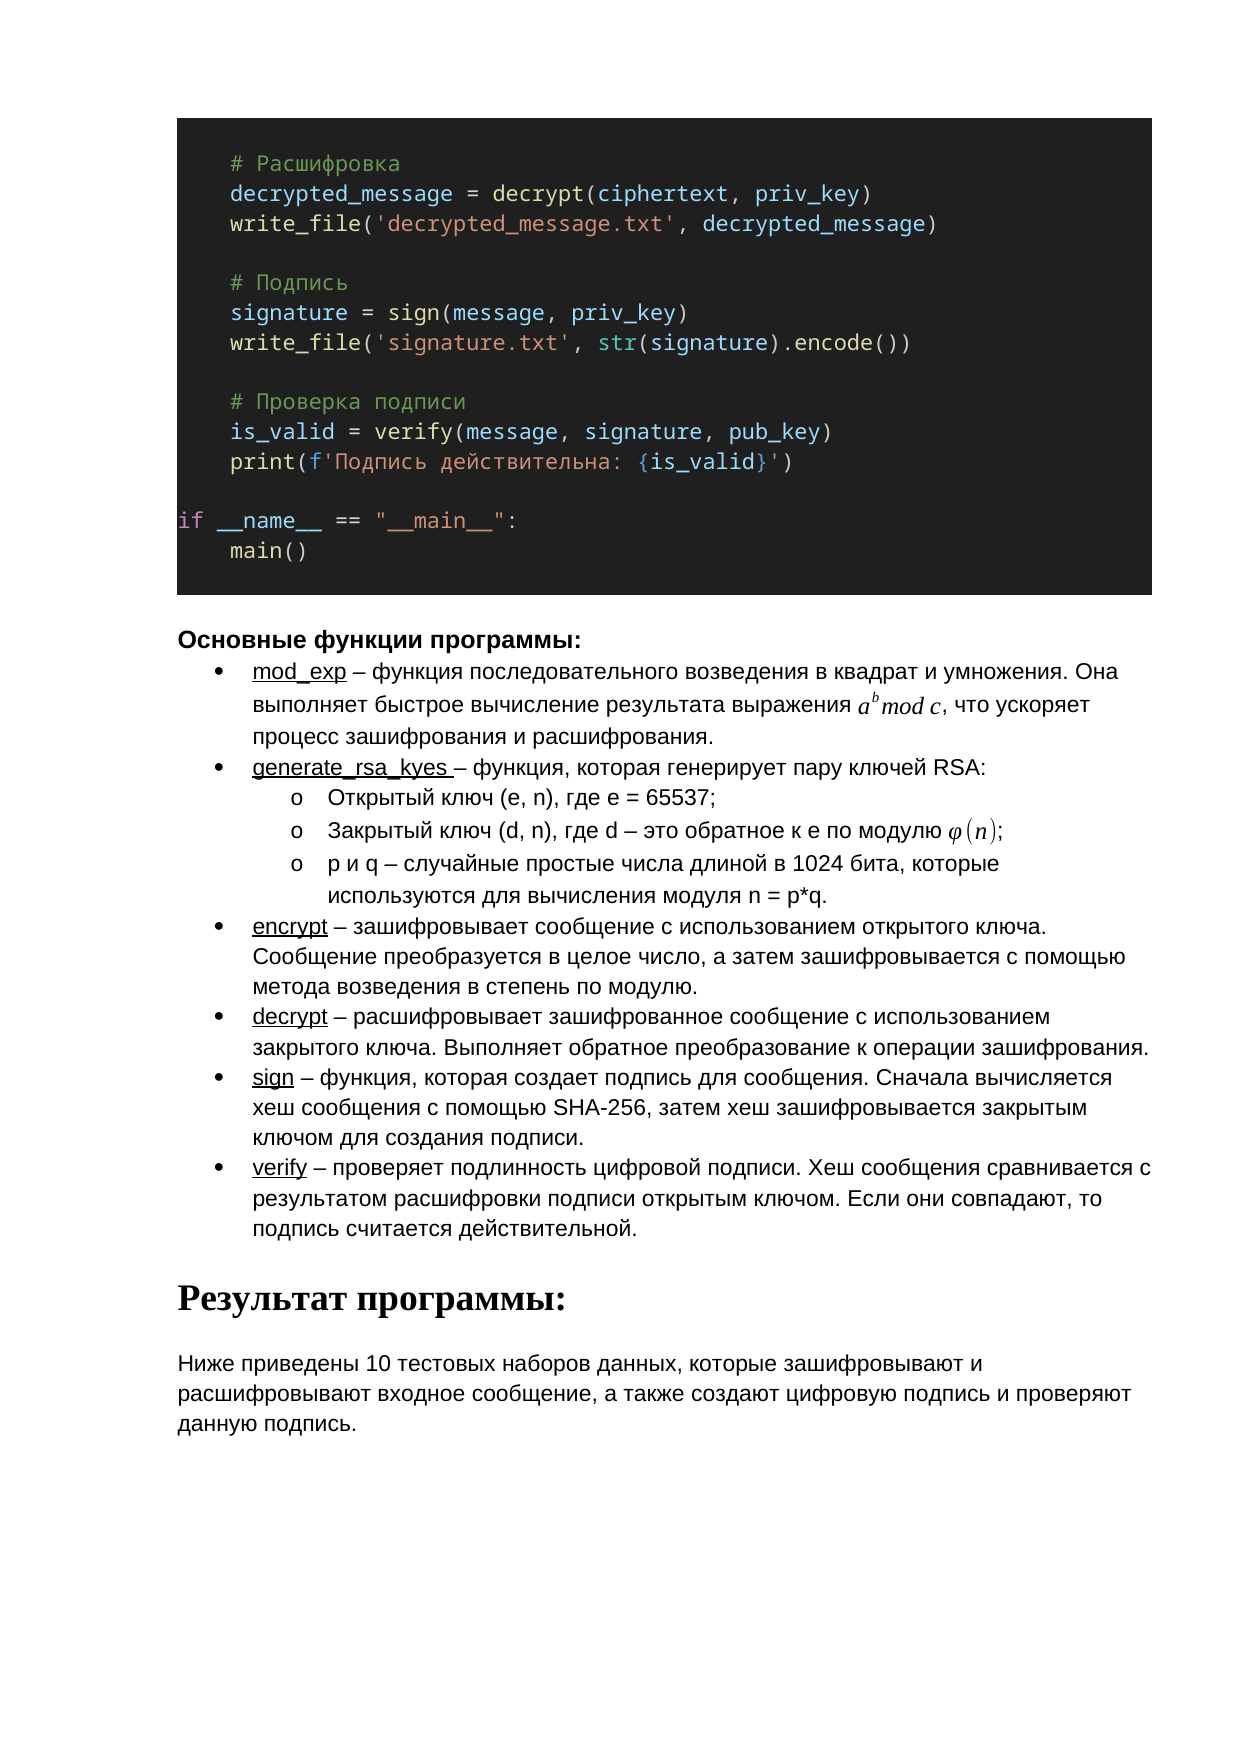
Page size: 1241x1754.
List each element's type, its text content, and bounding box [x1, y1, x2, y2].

text main() [177, 535, 1152, 565]
text Основные функции программы: [177, 625, 1152, 654]
text if __name__ == "__main__": [177, 505, 1152, 535]
list p и q – случайные простые числа длиной в 1024 бита, которые используются для вычисления модуля n = p*q. [290, 850, 1152, 909]
list Открытый ключ (e, n), где e = 65537; [290, 784, 1152, 812]
text print(f'Подпись действительна: {is_valid}') [177, 446, 1152, 476]
text # Подпись [177, 267, 1152, 297]
list generate_rsa_kyes – функция, которая генерирует пару ключей RSA: [215, 753, 1152, 780]
list decrypt – расшифровывает зашифрованное сообщение с использованием закрытого ключа. Выполняет обратное преобразование к операции зашифрования. [215, 1003, 1152, 1060]
list mod_exp – функция последовательного возведения в квадрат и умножения. Она выполняет быстрое вычисление результата выражения , что ускоряет процесс зашифрования и расшифрования. [215, 658, 1152, 749]
text Ниже приведены 10 тестовых наборов данных, которые зашифровывают и расшифровывают входное сообщение, а также создают цифровую подпись и проверяют данную подпись. [177, 1350, 1152, 1437]
text signature = sign(message, priv_key) [177, 297, 1152, 327]
list encrypt – зашифровывает сообщение с использованием открытого ключа. Сообщение преобразуется в целое число, а затем зашифровывается с помощью метода возведения в степень по модулю. [215, 913, 1152, 999]
list sign – функция, которая создает подпись для сообщения. Сначала вычисляется хеш сообщения с помощью SHA-256, затем хеш зашифровывается закрытым ключом для создания подписи. [215, 1064, 1152, 1151]
text Результат программы: [177, 1275, 1152, 1318]
text is_valid = verify(message, signature, pub_key) [177, 416, 1152, 446]
list Закрытый ключ (d, n), где d – это обратное к e по модулю ; [290, 816, 1152, 846]
text decrypted_message = decrypt(ciphertext, priv_key) [177, 178, 1152, 207]
text # Проверка подписи [177, 386, 1152, 416]
list verify – проверяет подлинность цифровой подписи. Хеш сообщения сравнивается с результатом расшифровки подписи открытым ключом. Если они совпадают, то подпись считается действительной. [215, 1154, 1152, 1241]
text write_file('signature.txt', str(signature).encode()) [177, 327, 1152, 356]
text # Расшифровка [177, 148, 1152, 178]
text write_file('decrypted_message.txt', decrypted_message) [177, 207, 1152, 237]
